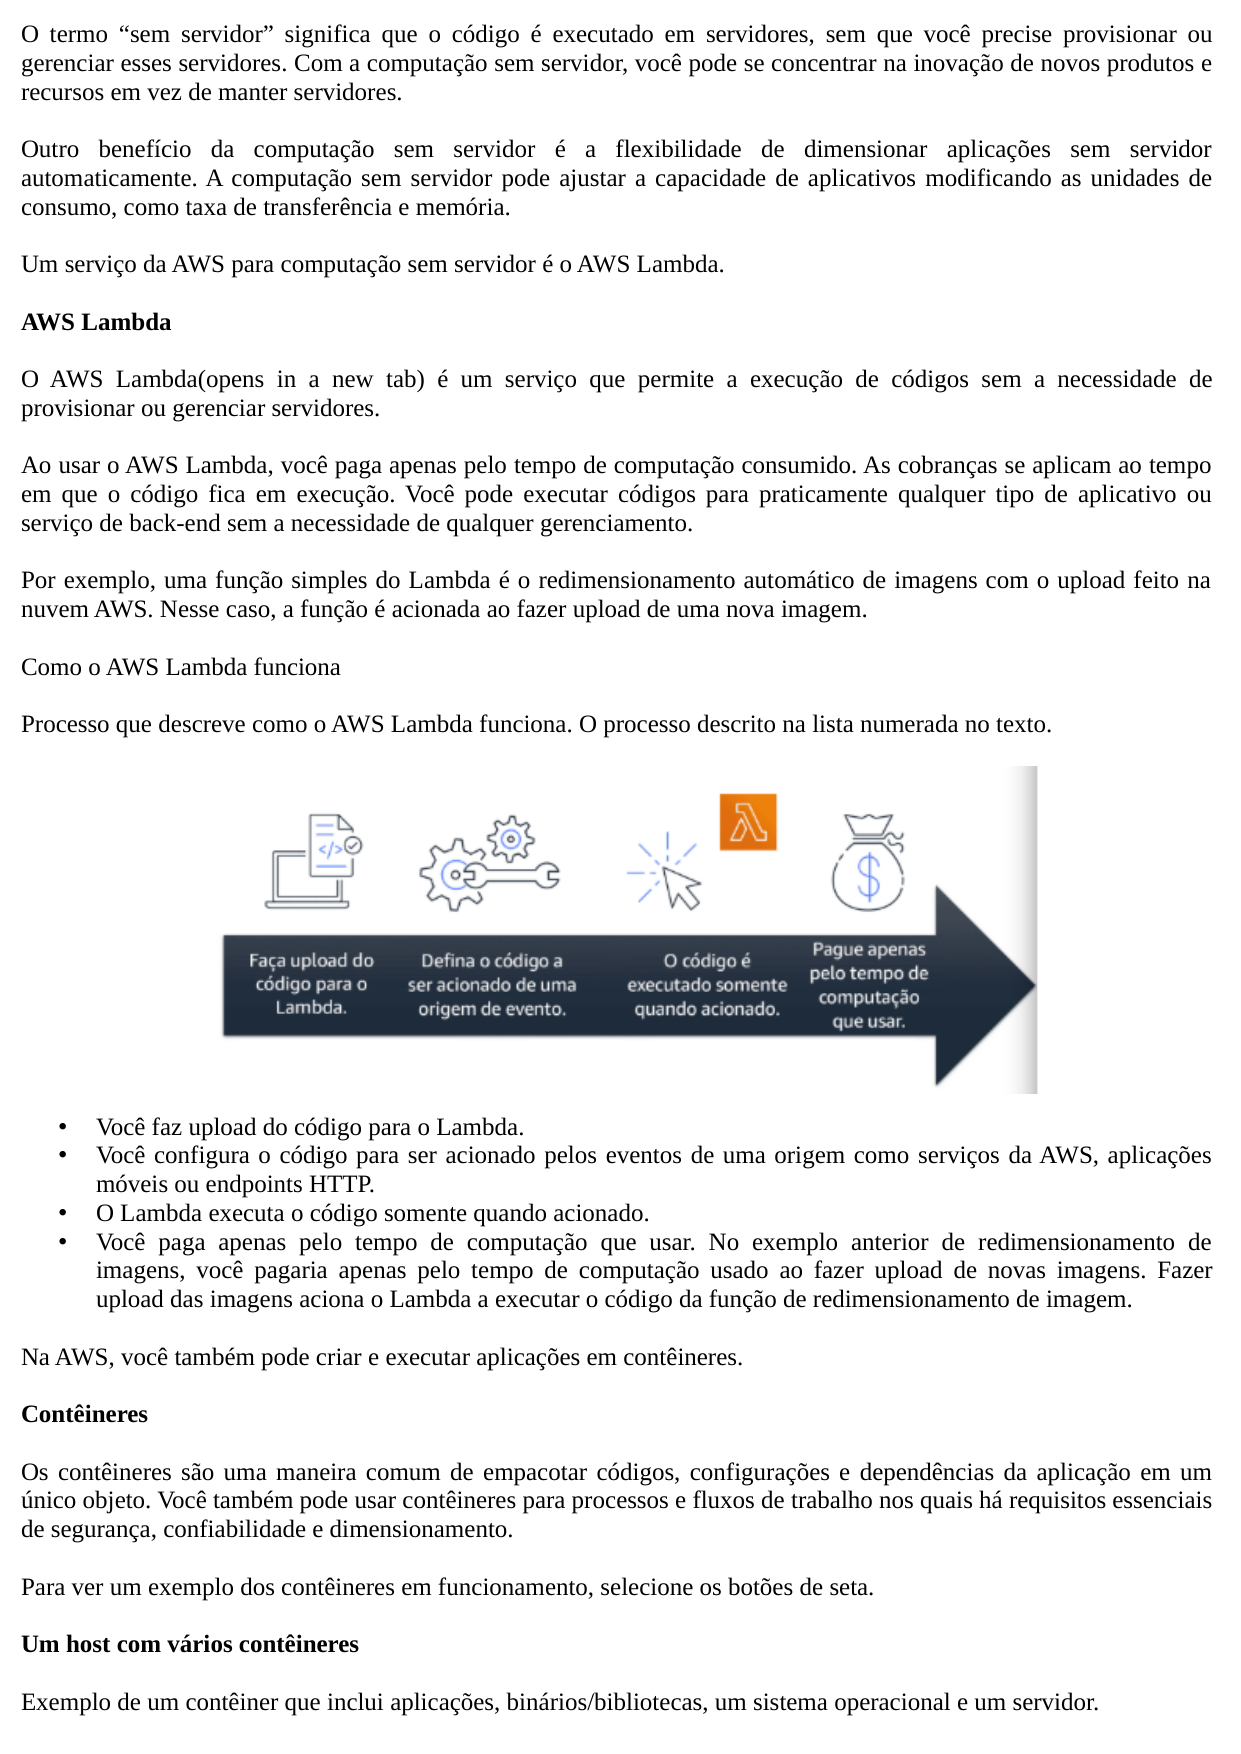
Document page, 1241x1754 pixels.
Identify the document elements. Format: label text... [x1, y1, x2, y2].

picture [197, 766, 1038, 1094]
text Contêineres [21, 1399, 1213, 1428]
text Exemplo de um contêiner que inclui aplicações, binários/bibliotecas, um sistema operacional e um servidor. [21, 1687, 1213, 1715]
text Um host com vários contêineres [21, 1629, 1213, 1658]
text O AWS Lambda(opens in a new tab) é um serviço que permite a execução de códigos sem a necessidade de provisionar ou gerenciar servidores. [21, 364, 1213, 422]
list Você configura o código para ser acionado pelos eventos de uma origem como serviços da AWS, aplicações móveis ou endpoints HTTP. [58, 1140, 1213, 1198]
text O termo “sem servidor” significa que o código é executado em servidores, sem que você precise provisionar ou gerenciar esses servidores. Com a computação sem servidor, você pode se concentrar na inovação de novos produtos e recursos em vez de manter servidores. [21, 19, 1213, 105]
text Os contêineres são uma maneira comum de empacotar códigos, configurações e dependências da aplicação em um único objeto. Você também pode usar contêineres para processos e fluxos de trabalho nos quais há requisitos essenciais de segurança, confiabilidade e dimensionamento. [21, 1457, 1213, 1543]
list Você paga apenas pelo tempo de computação que usar. No exemplo anterior de redimensionamento de imagens, você pagaria apenas pelo tempo de computação usado ao fazer upload de novas imagens. Fazer upload das imagens aciona o Lambda a executar o código da função de redimensionamento de imagem. [58, 1227, 1213, 1313]
text Um serviço da AWS para computação sem servidor é o AWS Lambda. [21, 249, 1213, 278]
text Ao usar o AWS Lambda, você paga apenas pelo tempo de computação consumido. As cobranças se aplicam ao tempo em que o código fica em execução. Você pode executar códigos para praticamente qualquer tipo de aplicativo ou serviço de back-end sem a necessidade de qualquer gerenciamento. [21, 450, 1213, 537]
text AWS Lambda [21, 307, 1213, 335]
text Outro benefício da computação sem servidor é a flexibilidade de dimensionar aplicações sem servidor automaticamente. A computação sem servidor pode ajustar a capacidade de aplicativos modificando as unidades de consumo, como taxa de transferência e memória. [21, 134, 1213, 220]
text Por exemplo, uma função simples do Lambda é o redimensionamento automático de imagens com o upload feito na nuvem AWS. Nesse caso, a função é acionada ao fazer upload de uma nova imagem. [21, 565, 1213, 623]
text Processo que descreve como o AWS Lambda funciona. O processo descrito na lista numerada no texto. [21, 709, 1213, 738]
list O Lambda executa o código somente quando acionado. [58, 1198, 1213, 1227]
text Para ver um exemplo dos contêineres em funcionamento, selecione os botões de seta. [21, 1572, 1213, 1600]
text Na AWS, você também pode criar e executar aplicações em contêineres. [21, 1342, 1213, 1370]
list Você faz upload do código para o Lambda. [58, 1112, 1213, 1140]
text Como o AWS Lambda funciona [21, 652, 1213, 680]
